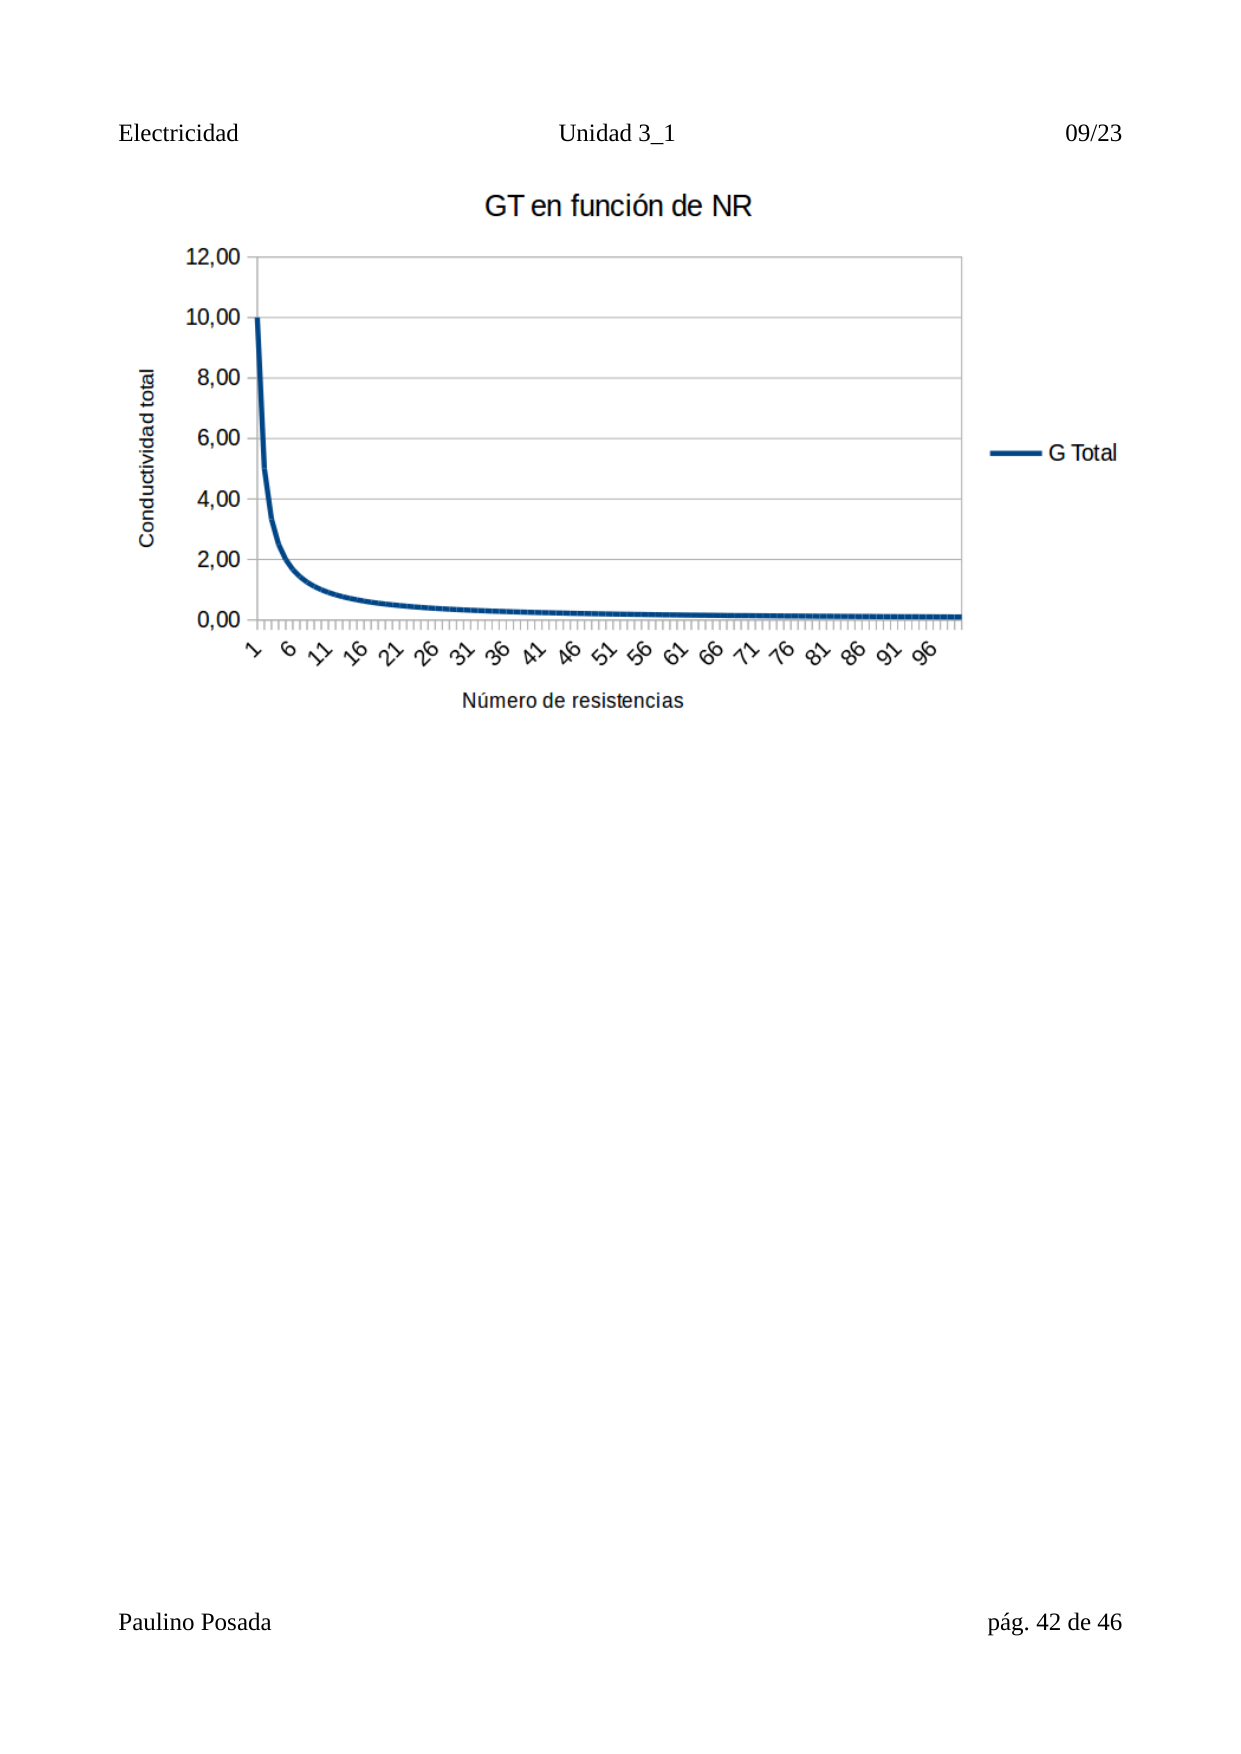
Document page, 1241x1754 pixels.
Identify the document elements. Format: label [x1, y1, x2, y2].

picture [118, 176, 1123, 728]
